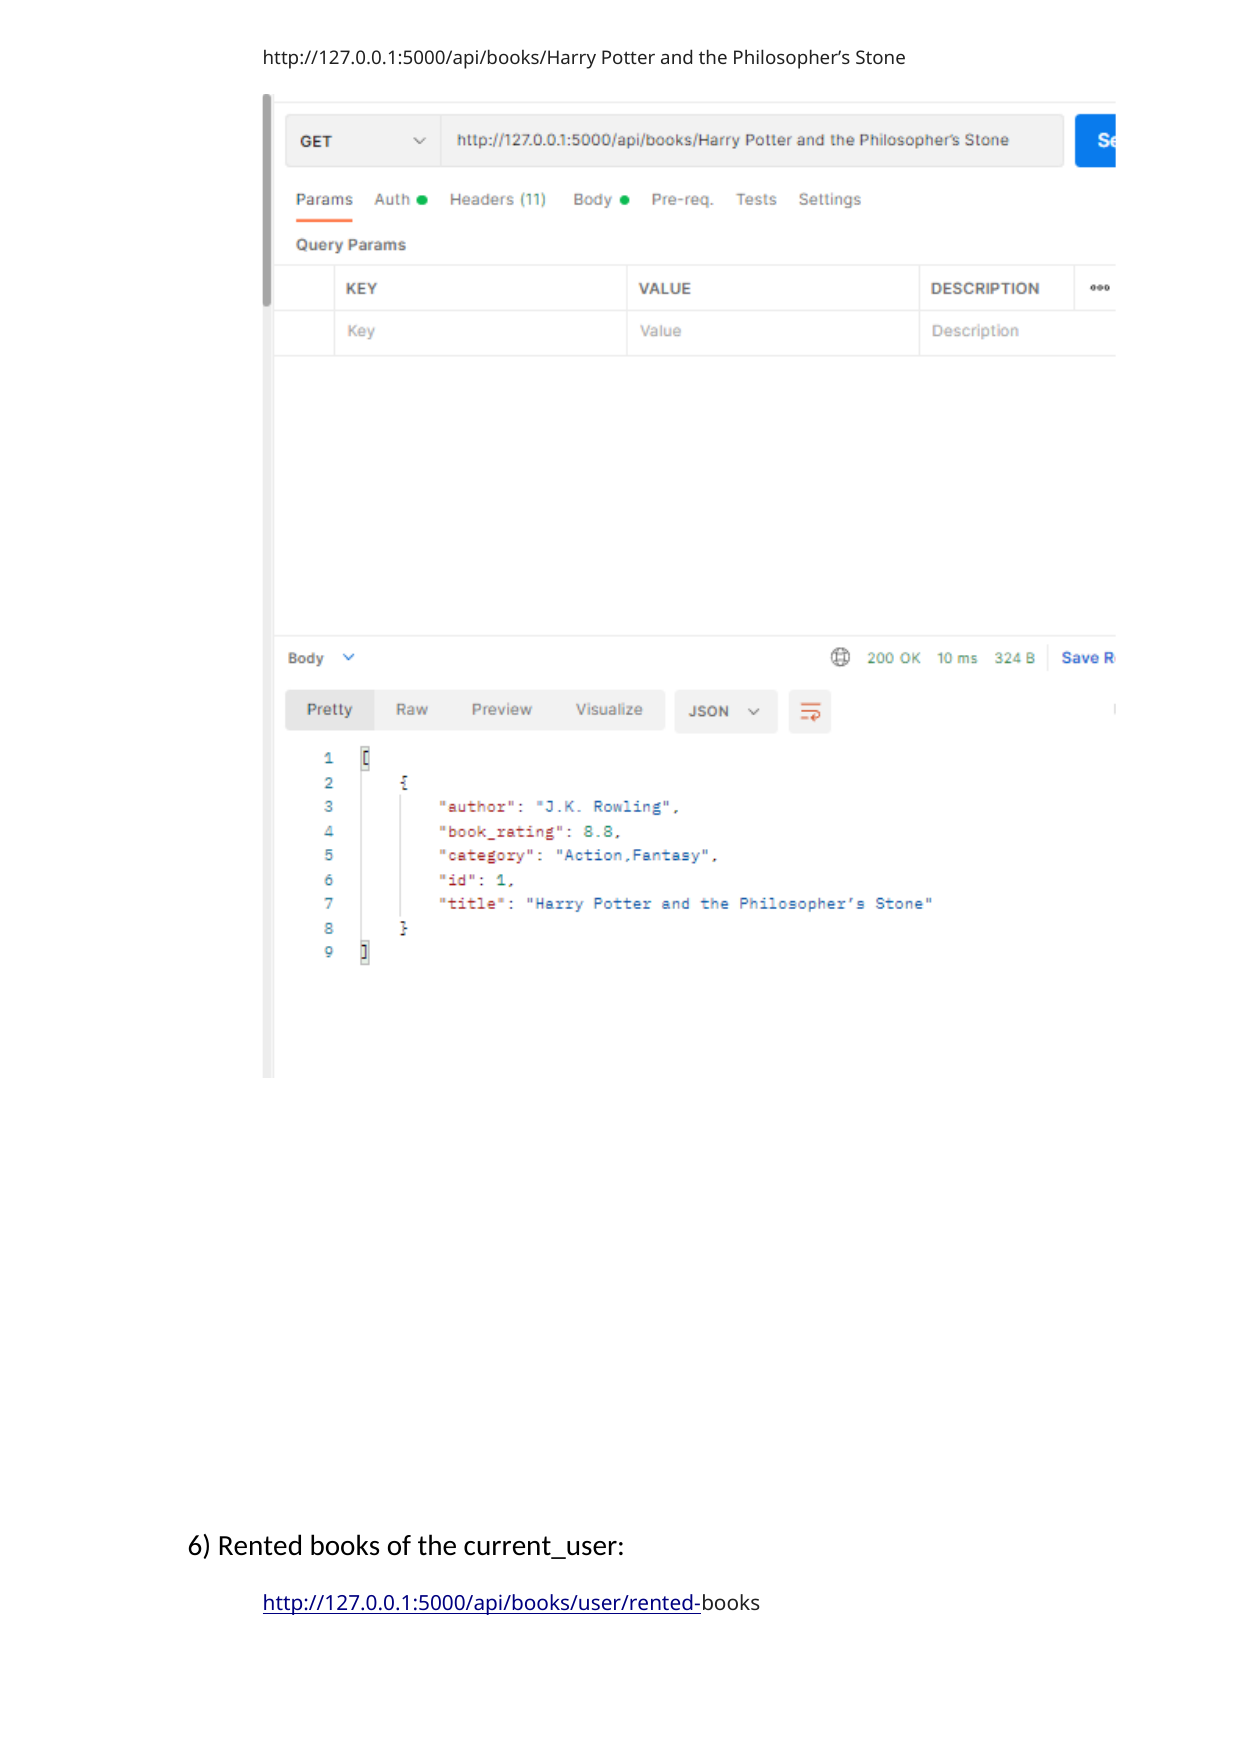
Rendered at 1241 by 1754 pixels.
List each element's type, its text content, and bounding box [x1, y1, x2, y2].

text 6) Rented books of the current_user: [187, 1527, 1053, 1562]
text http://127.0.0.1:5000/api/books/user/rented-books [187, 1588, 1053, 1617]
text http://127.0.0.1:5000/api/books/Harry Potter and the Philosopher’s Stone [187, 44, 1053, 70]
